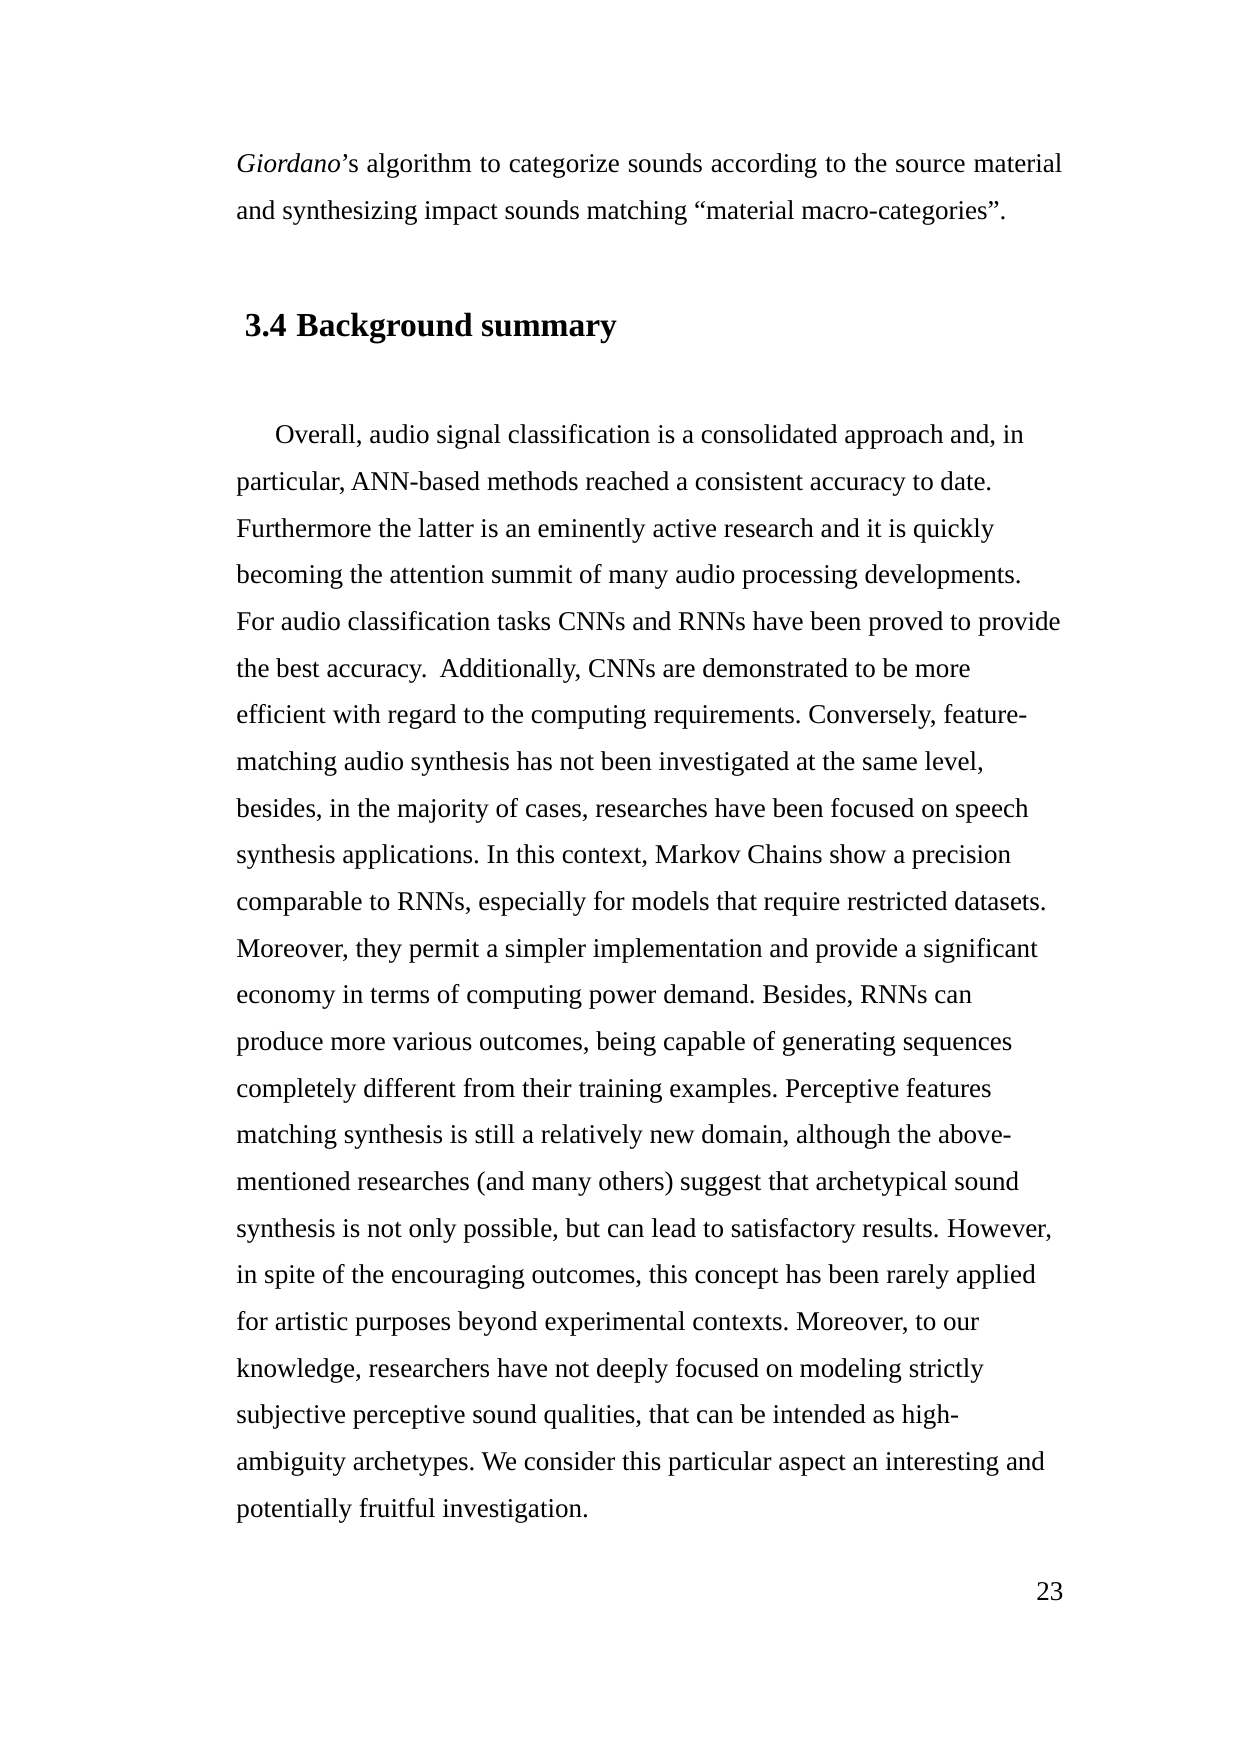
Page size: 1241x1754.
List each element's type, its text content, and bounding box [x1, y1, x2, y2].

subtitle Background summary [236, 305, 1063, 343]
text Overall, audio signal classification is a consolidated approach and, in particular, ANN-based methods reached a consistent accuracy to date. Furthermore the latter is an eminently active research and it is quickly becoming the attention summit of many audio processing developments. For audio classification tasks CNNs and RNNs have been proved to provide the best accuracy. Additionally, CNNs are demonstrated to be more efficient with regard to the computing requirements. Conversely, feature-matching audio synthesis has not been investigated at the same level, besides, in the majority of cases, researches have been focused on speech synthesis applications. In this context, Markov Chains show a precision comparable to RNNs, especially for models that require restricted datasets. Moreover, they permit a simpler implementation and provide a significant economy in terms of computing power demand. Besides, RNNs can produce more various outcomes, being capable of generating sequences completely different from their training examples. Perceptive features matching synthesis is still a relatively new domain, although the above-mentioned researches (and many others) suggest that archetypical sound synthesis is not only possible, but can lead to satisfactory results. However, in spite of the encouraging outcomes, this concept has been rarely applied for artistic purposes beyond experimental contexts. Moreover, to our knowledge, researchers have not deeply focused on modeling strictly subjective perceptive sound qualities, that can be intended as high-ambiguity archetypes. We consider this particular aspect an interesting and potentially fruitful investigation. [236, 418, 1063, 1523]
text Giordano’s algorithm to categorize sounds according to the source material and synthesizing impact sounds matching “material macro-categories”. [236, 148, 1063, 225]
